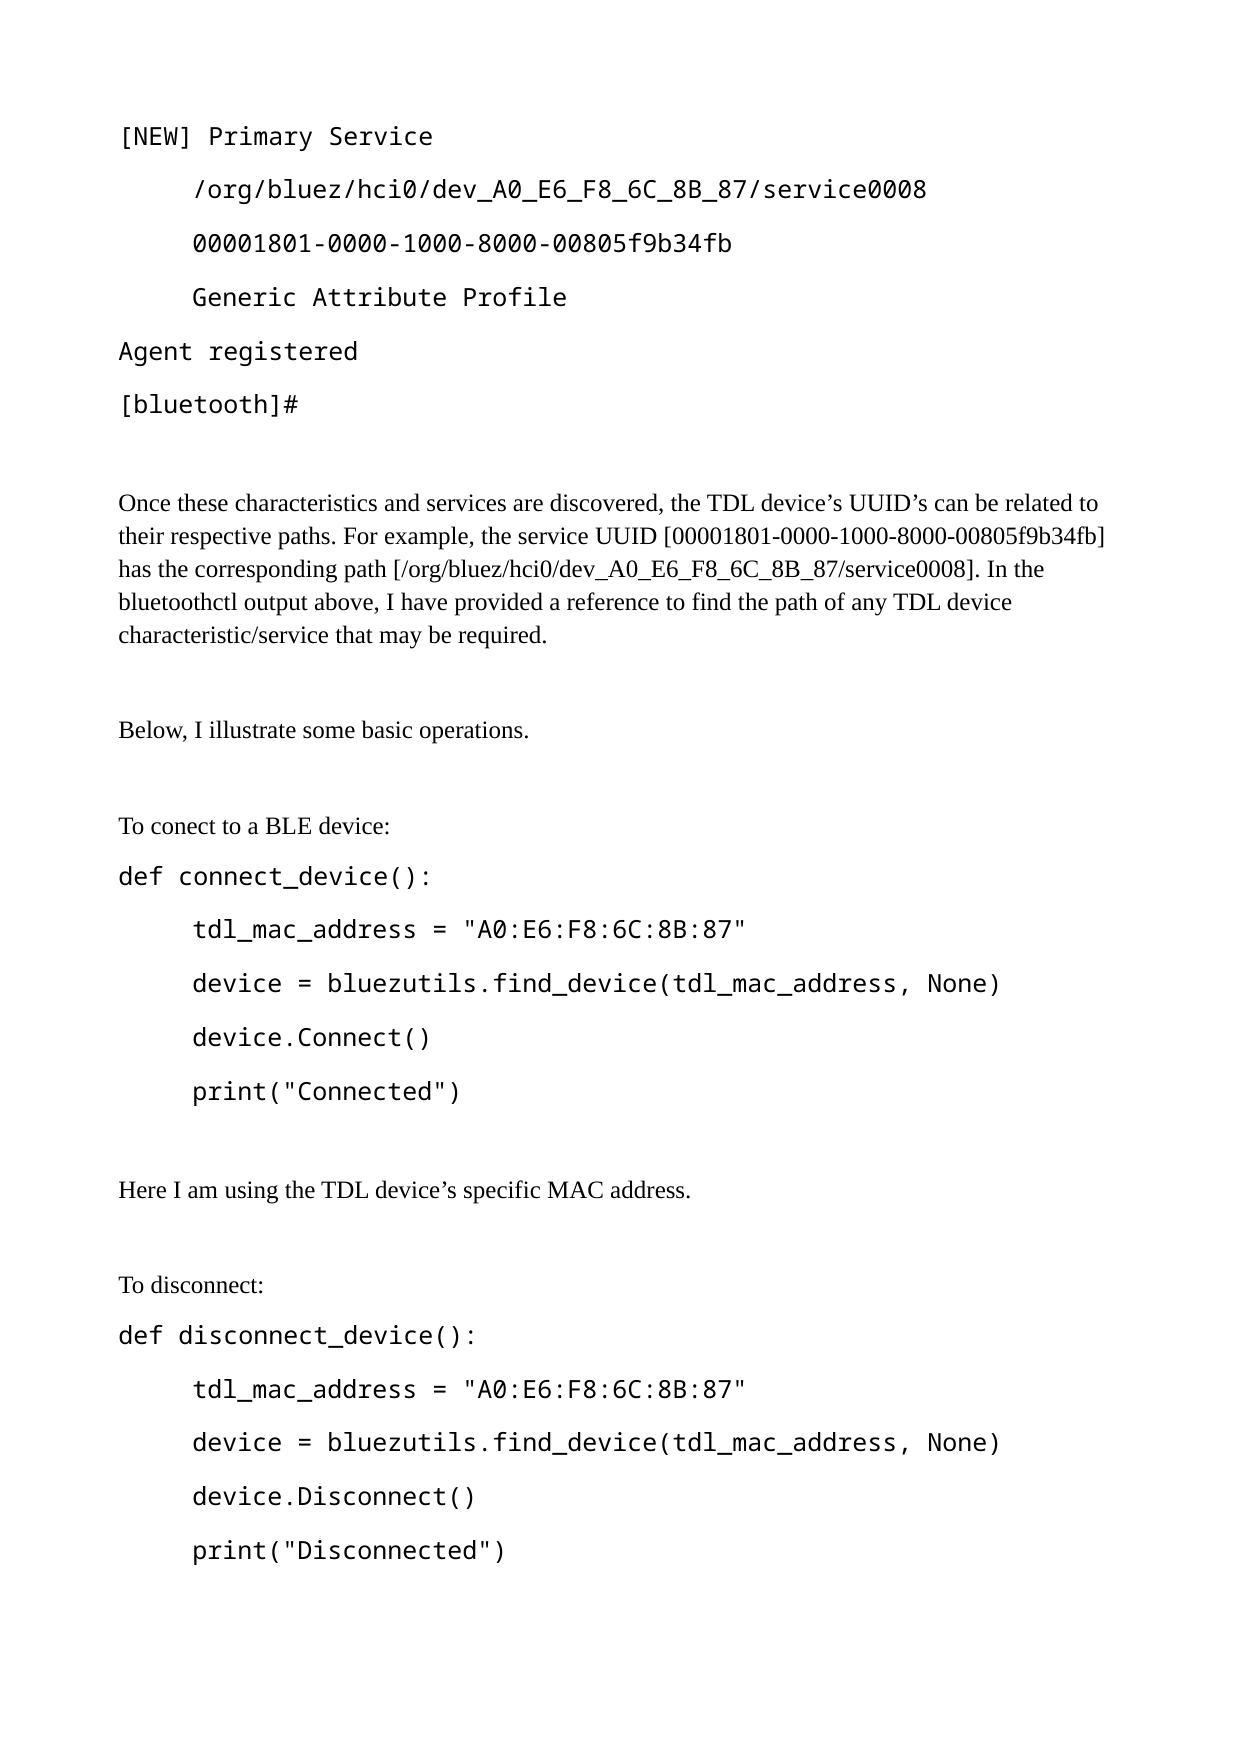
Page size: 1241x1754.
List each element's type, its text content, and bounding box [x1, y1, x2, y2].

text Here I am using the TDL device’s specific MAC address. [118, 1175, 1122, 1203]
text device.Connect() [118, 1019, 1122, 1054]
text 00001801-0000-1000-8000-00805f9b34fb [118, 226, 1122, 260]
text Below, I illustrate some basic operations. [118, 716, 1122, 744]
text def connect_device(): [118, 858, 1122, 892]
text def disconnect_device(): [118, 1317, 1122, 1352]
text [bluetooth]# [118, 387, 1122, 421]
text To disconnect: [118, 1270, 1122, 1299]
text device = bluezutils.find_device(tdl_mac_address, None) [118, 1425, 1122, 1459]
text [NEW] Primary Service [118, 118, 1122, 152]
text Once these characteristics and services are discovered, the TDL device’s UUID’s can be related to their respective paths. For example, the service UUID [00001801-0000-1000-8000-00805f9b34fb] has the corresponding path [/org/bluez/hci0/dev_A0_E6_F8_6C_8B_87/service0008]. In the bluetoothctl output above, I have provided a reference to find the path of any TDL device characteristic/service that may be required. [118, 488, 1122, 649]
text To conect to a BLE device: [118, 811, 1122, 839]
text print("Disconnected") [118, 1532, 1122, 1567]
text Agent registered [118, 333, 1122, 367]
text print("Connected") [118, 1073, 1122, 1107]
text /org/bluez/hci0/dev_A0_E6_F8_6C_8B_87/service0008 [118, 172, 1122, 206]
text tdl_mac_address = "A0:E6:F8:6C:8B:87" [118, 1371, 1122, 1405]
text tdl_mac_address = "A0:E6:F8:6C:8B:87" [118, 912, 1122, 946]
text Generic Attribute Profile [118, 279, 1122, 313]
text device = bluezutils.find_device(tdl_mac_address, None) [118, 966, 1122, 1000]
text device.Disconnect() [118, 1479, 1122, 1513]
